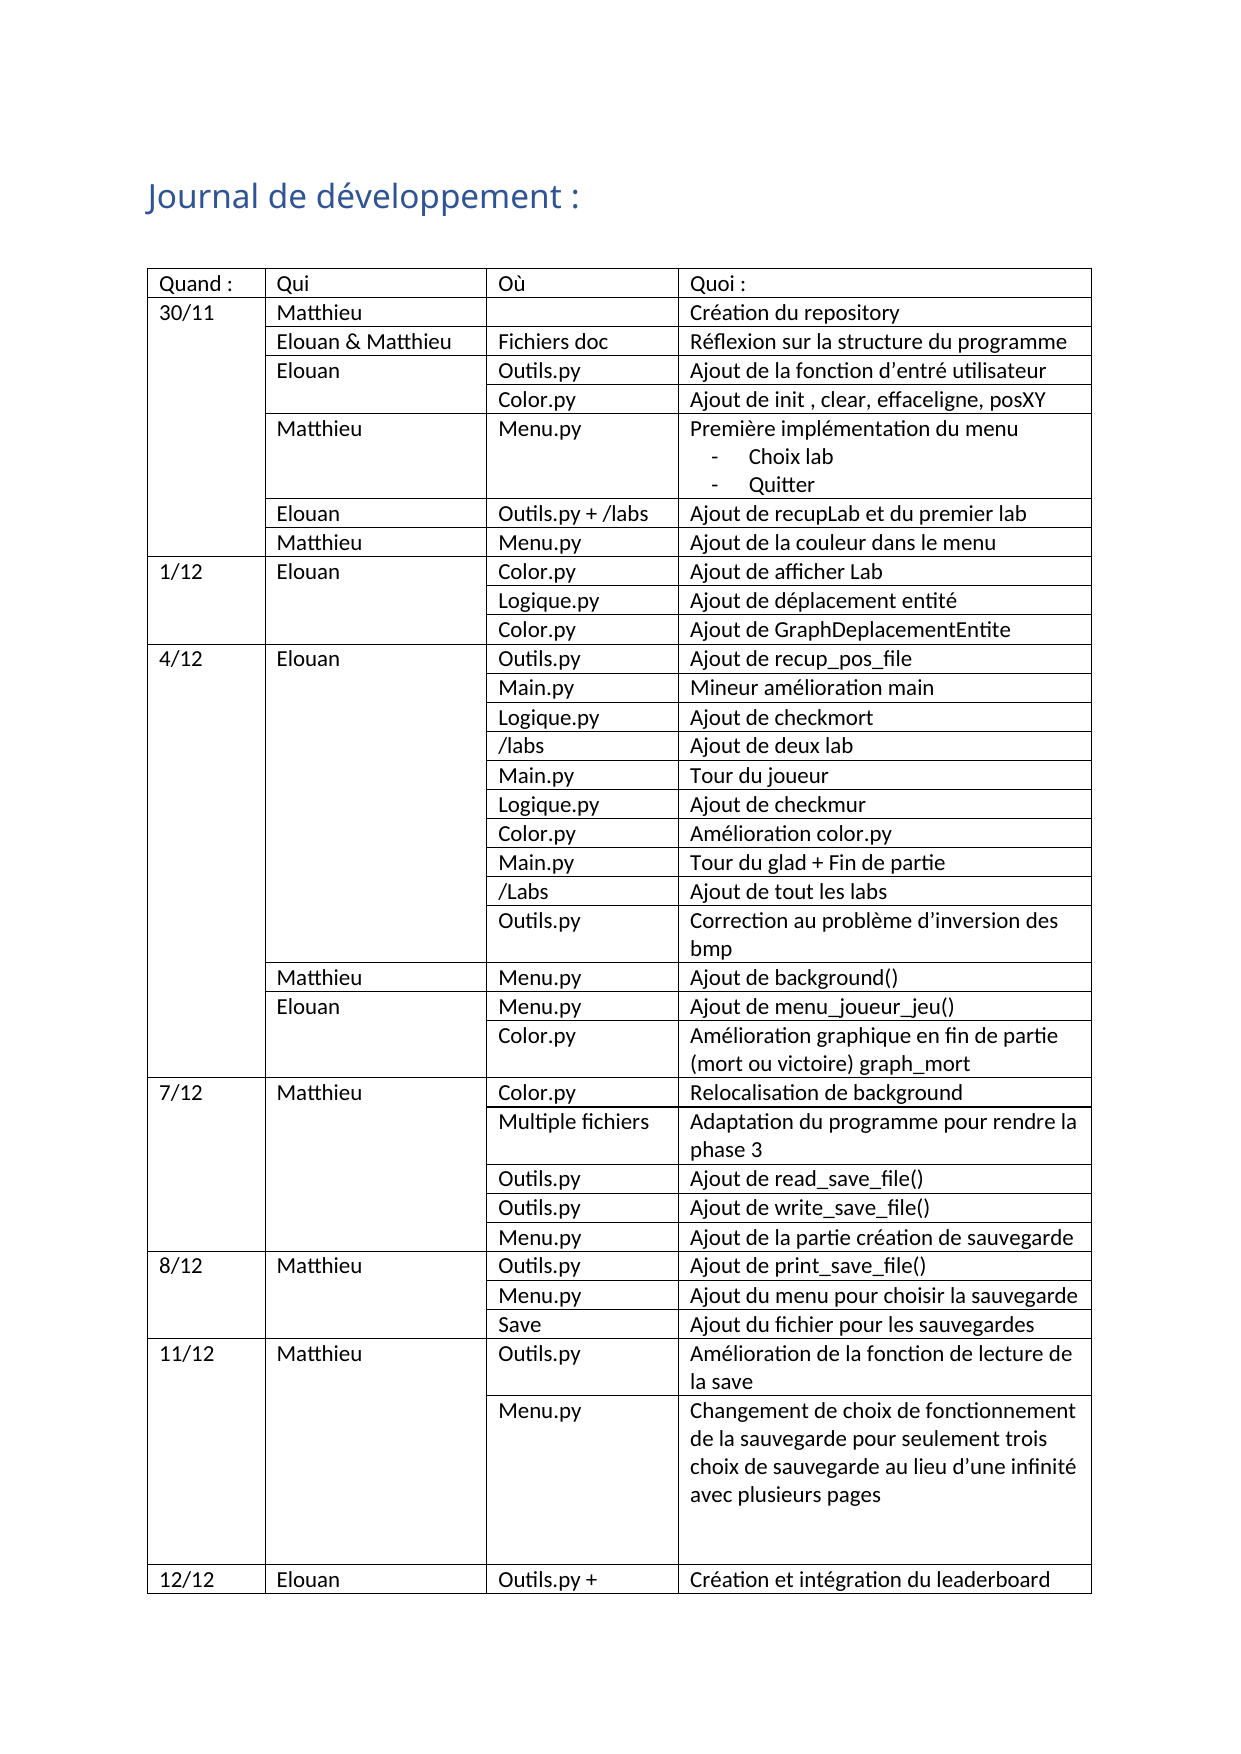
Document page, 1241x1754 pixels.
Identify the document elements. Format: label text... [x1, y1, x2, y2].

table_cell Main.py [487, 674, 678, 702]
table_cell Adaptation du programme pour rendre la phase 3 [679, 1108, 1091, 1163]
table_cell Outils.py [487, 356, 678, 384]
table_cell Color.py [487, 385, 678, 413]
table_cell Matthieu [266, 528, 486, 556]
table_cell /Labs [487, 877, 678, 905]
table_cell Ajout du fichier pour les sauvegardes [679, 1310, 1091, 1338]
table_cell 4/12 [148, 645, 265, 1077]
table_cell Elouan [266, 499, 486, 527]
table_cell Elouan [266, 356, 486, 413]
table_cell Ajout de menu_joueur_jeu() [679, 992, 1091, 1020]
table_cell Menu.py [487, 1281, 678, 1309]
table_cell Menu.py [487, 963, 678, 991]
table_cell Main.py [487, 848, 678, 876]
table_cell Outils.py [487, 1339, 678, 1395]
table_cell Logique.py [487, 790, 678, 818]
table_cell 1/12 [148, 557, 265, 643]
table_cell Ajout de afficher Lab [679, 557, 1091, 585]
table_cell Amélioration de la fonction de lecture de la save [679, 1339, 1091, 1395]
table_cell Ajout de write_save_file() [679, 1194, 1091, 1222]
table_cell Réflexion sur la structure du programme [679, 327, 1091, 355]
table_header Quand : [148, 269, 265, 297]
table_cell Ajout de la couleur dans le menu [679, 528, 1091, 556]
table_cell Elouan [266, 992, 486, 1077]
table_cell Ajout de la fonction d’entré utilisateur [679, 356, 1091, 384]
table_cell Menu.py [487, 414, 678, 498]
table_cell Ajout du menu pour choisir la sauvegarde [679, 1281, 1091, 1309]
table_cell Création du repository [679, 298, 1091, 326]
table_cell [487, 298, 678, 326]
table_cell Changement de choix de fonctionnement de la sauvegarde pour seulement trois choix de sauvegarde au lieu d’une infinité avec plusieurs pages [679, 1396, 1091, 1564]
table_cell Ajout de GraphDeplacementEntite [679, 615, 1091, 643]
table_cell 12/12 [148, 1565, 265, 1593]
table_cell Tour du glad + Fin de partie [679, 848, 1091, 876]
subtitle Journal de développement : [148, 173, 1093, 218]
table_cell Matthieu [266, 963, 486, 991]
table_cell Menu.py [487, 1223, 678, 1251]
table_cell Première implémentation du menu Choix lab Quitter [679, 414, 1091, 498]
table_cell Ajout de recup_pos_file [679, 645, 1091, 672]
table_cell Outils.py + [487, 1565, 678, 1593]
table_cell Matthieu [266, 1339, 486, 1564]
table_cell Ajout de recupLab et du premier lab [679, 499, 1091, 527]
table_cell Elouan [266, 645, 486, 962]
table_cell Main.py [487, 761, 678, 789]
table_cell Ajout de background() [679, 963, 1091, 991]
table_cell Ajout de deux lab [679, 732, 1091, 760]
table_cell Multiple fichiers [487, 1108, 678, 1163]
table_cell Save [487, 1310, 678, 1338]
table_cell Matthieu [266, 1078, 486, 1251]
table_cell Outils.py [487, 1252, 678, 1280]
table_header Quoi : [679, 269, 1091, 297]
table_cell Amélioration color.py [679, 819, 1091, 847]
table_cell Menu.py [487, 1396, 678, 1564]
table_cell Ajout de print_save_file() [679, 1252, 1091, 1280]
table_cell 7/12 [148, 1078, 265, 1251]
table_cell Color.py [487, 1078, 678, 1106]
table_cell Ajout de la partie création de sauvegarde [679, 1223, 1091, 1251]
table_cell Matthieu [266, 1252, 486, 1338]
table_cell Logique.py [487, 703, 678, 731]
table_cell Outils.py + /labs [487, 499, 678, 527]
table_header Qui [266, 269, 486, 297]
table_cell Elouan & Matthieu [266, 327, 486, 355]
table_cell 30/11 [148, 298, 265, 556]
table_cell /labs [487, 732, 678, 760]
table_cell Mineur amélioration main [679, 674, 1091, 702]
table_cell Amélioration graphique en fin de partie (mort ou victoire) graph_mort [679, 1021, 1091, 1077]
table_cell Color.py [487, 615, 678, 643]
table_cell Ajout de init , clear, effaceligne, posXY [679, 385, 1091, 413]
table_cell Outils.py [487, 906, 678, 962]
table_cell Color.py [487, 557, 678, 585]
table_cell Création et intégration du leaderboard [679, 1565, 1091, 1593]
table_cell Ajout de read_save_file() [679, 1165, 1091, 1192]
table_cell Fichiers doc [487, 327, 678, 355]
table_cell Ajout de checkmur [679, 790, 1091, 818]
table_cell Ajout de déplacement entité [679, 586, 1091, 614]
table_cell Elouan [266, 1565, 486, 1593]
table_cell Outils.py [487, 1194, 678, 1222]
table_cell Outils.py [487, 1165, 678, 1192]
table_header Où [487, 269, 678, 297]
table_cell Color.py [487, 1021, 678, 1077]
table_cell Ajout de checkmort [679, 703, 1091, 731]
table_cell 11/12 [148, 1339, 265, 1564]
table_cell Color.py [487, 819, 678, 847]
table_cell Tour du joueur [679, 761, 1091, 789]
table_cell Ajout de tout les labs [679, 877, 1091, 905]
table_cell Matthieu [266, 298, 486, 326]
table_cell Logique.py [487, 586, 678, 614]
table_cell Outils.py [487, 645, 678, 672]
table_cell Menu.py [487, 528, 678, 556]
table_cell Menu.py [487, 992, 678, 1020]
table_cell Correction au problème d’inversion des bmp [679, 906, 1091, 962]
table_cell Matthieu [266, 414, 486, 498]
table_cell Relocalisation de background [679, 1078, 1091, 1106]
table_cell Elouan [266, 557, 486, 643]
table_cell 8/12 [148, 1252, 265, 1338]
